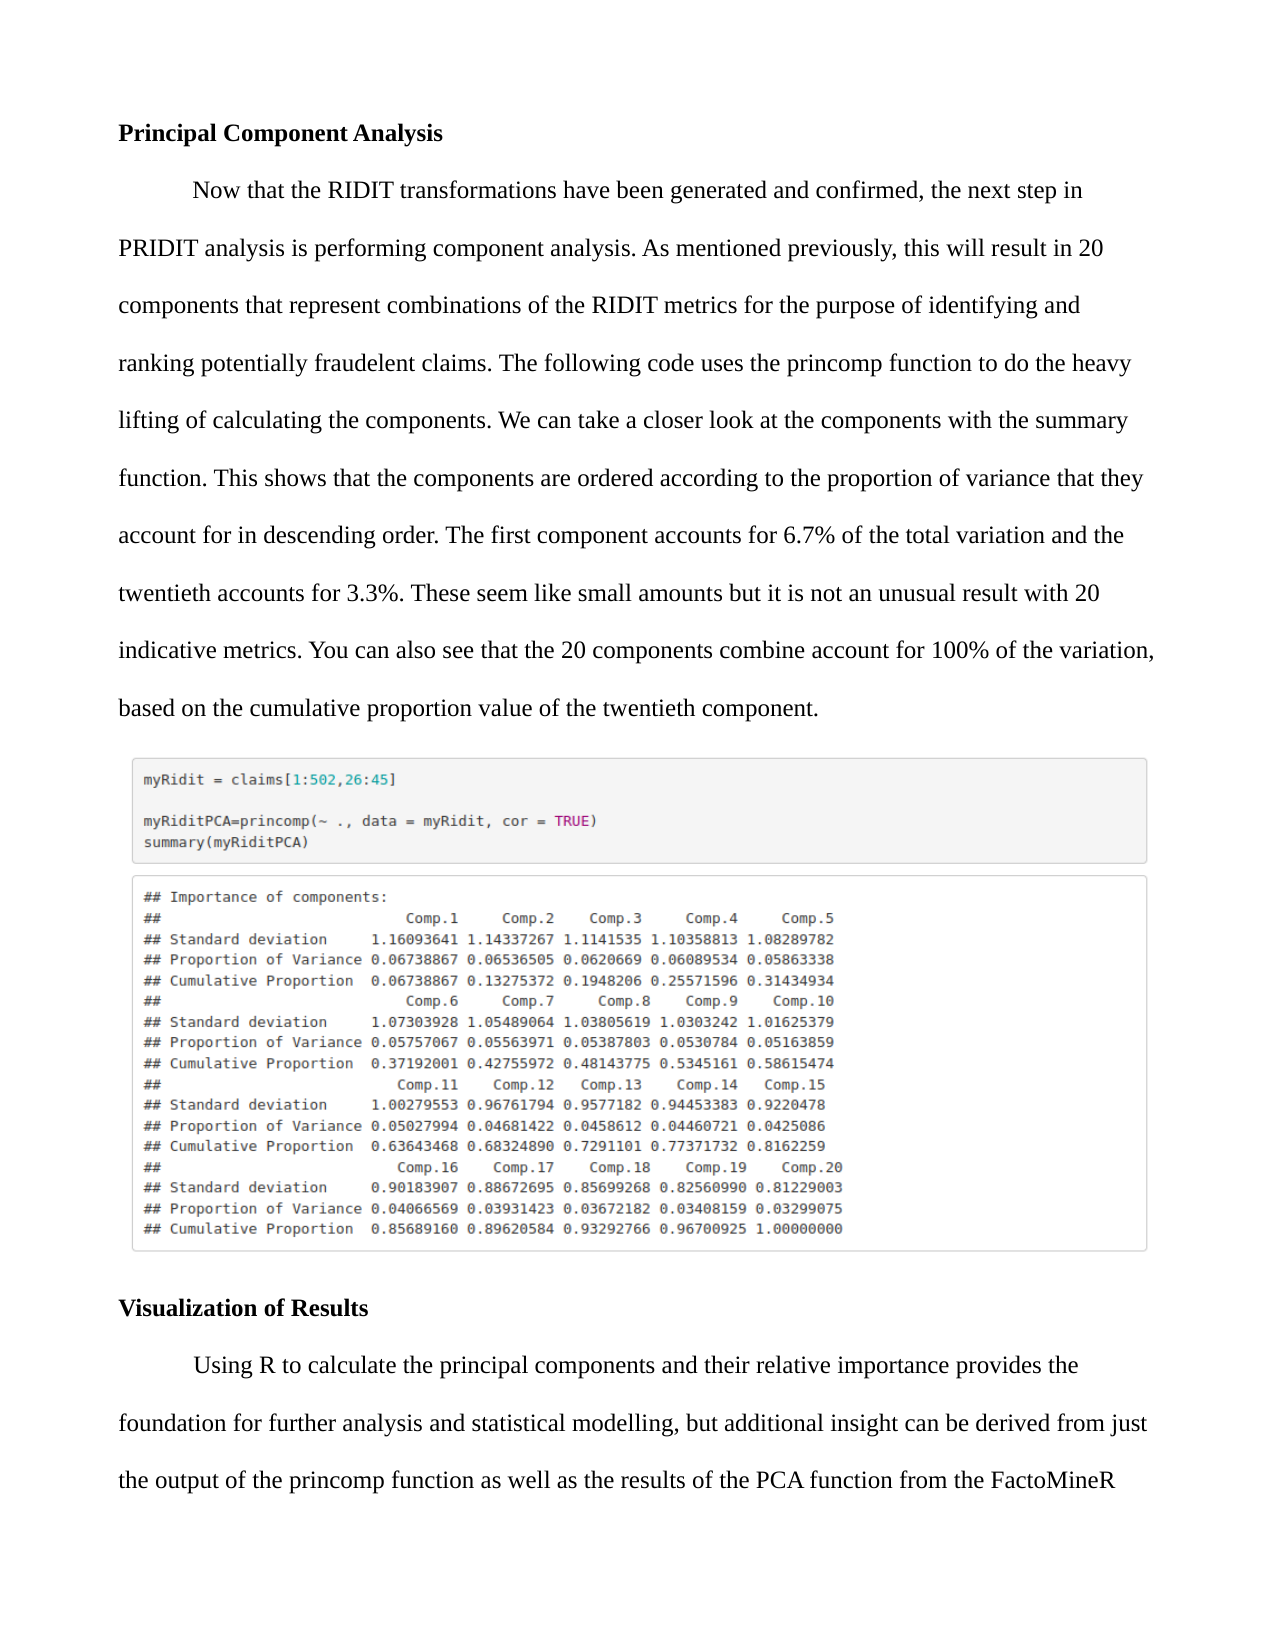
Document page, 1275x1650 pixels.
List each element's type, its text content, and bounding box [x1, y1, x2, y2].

subtitle Principal Component Analysis [118, 118, 1157, 147]
subtitle Visualization of Results [118, 751, 1157, 1322]
text Using R to calculate the principal components and their relative importance provides the foundation for further analysis and statistical modelling, but additional insight can be derived from just the output of the princomp function as well as the results of the PCA function from the FactoMineR [118, 1351, 1157, 1494]
picture [123, 750, 1152, 1265]
text Now that the RIDIT transformations have been generated and confirmed, the next step in PRIDIT analysis is performing component analysis. As mentioned previously, this will result in 20 components that represent combinations of the RIDIT metrics for the purpose of identifying and ranking potentially fraudelent claims. The following code uses the princomp function to do the heavy lifting of calculating the components. We can take a closer look at the components with the summary function. This shows that the components are ordered according to the proportion of variance that they account for in descending order. The first component accounts for 6.7% of the total variation and the twentieth accounts for 3.3%. These seem like small amounts but it is not an unusual result with 20 indicative metrics. You can also see that the 20 components combine account for 100% of the variation, based on the cumulative proportion value of the twentieth component. [118, 176, 1157, 722]
